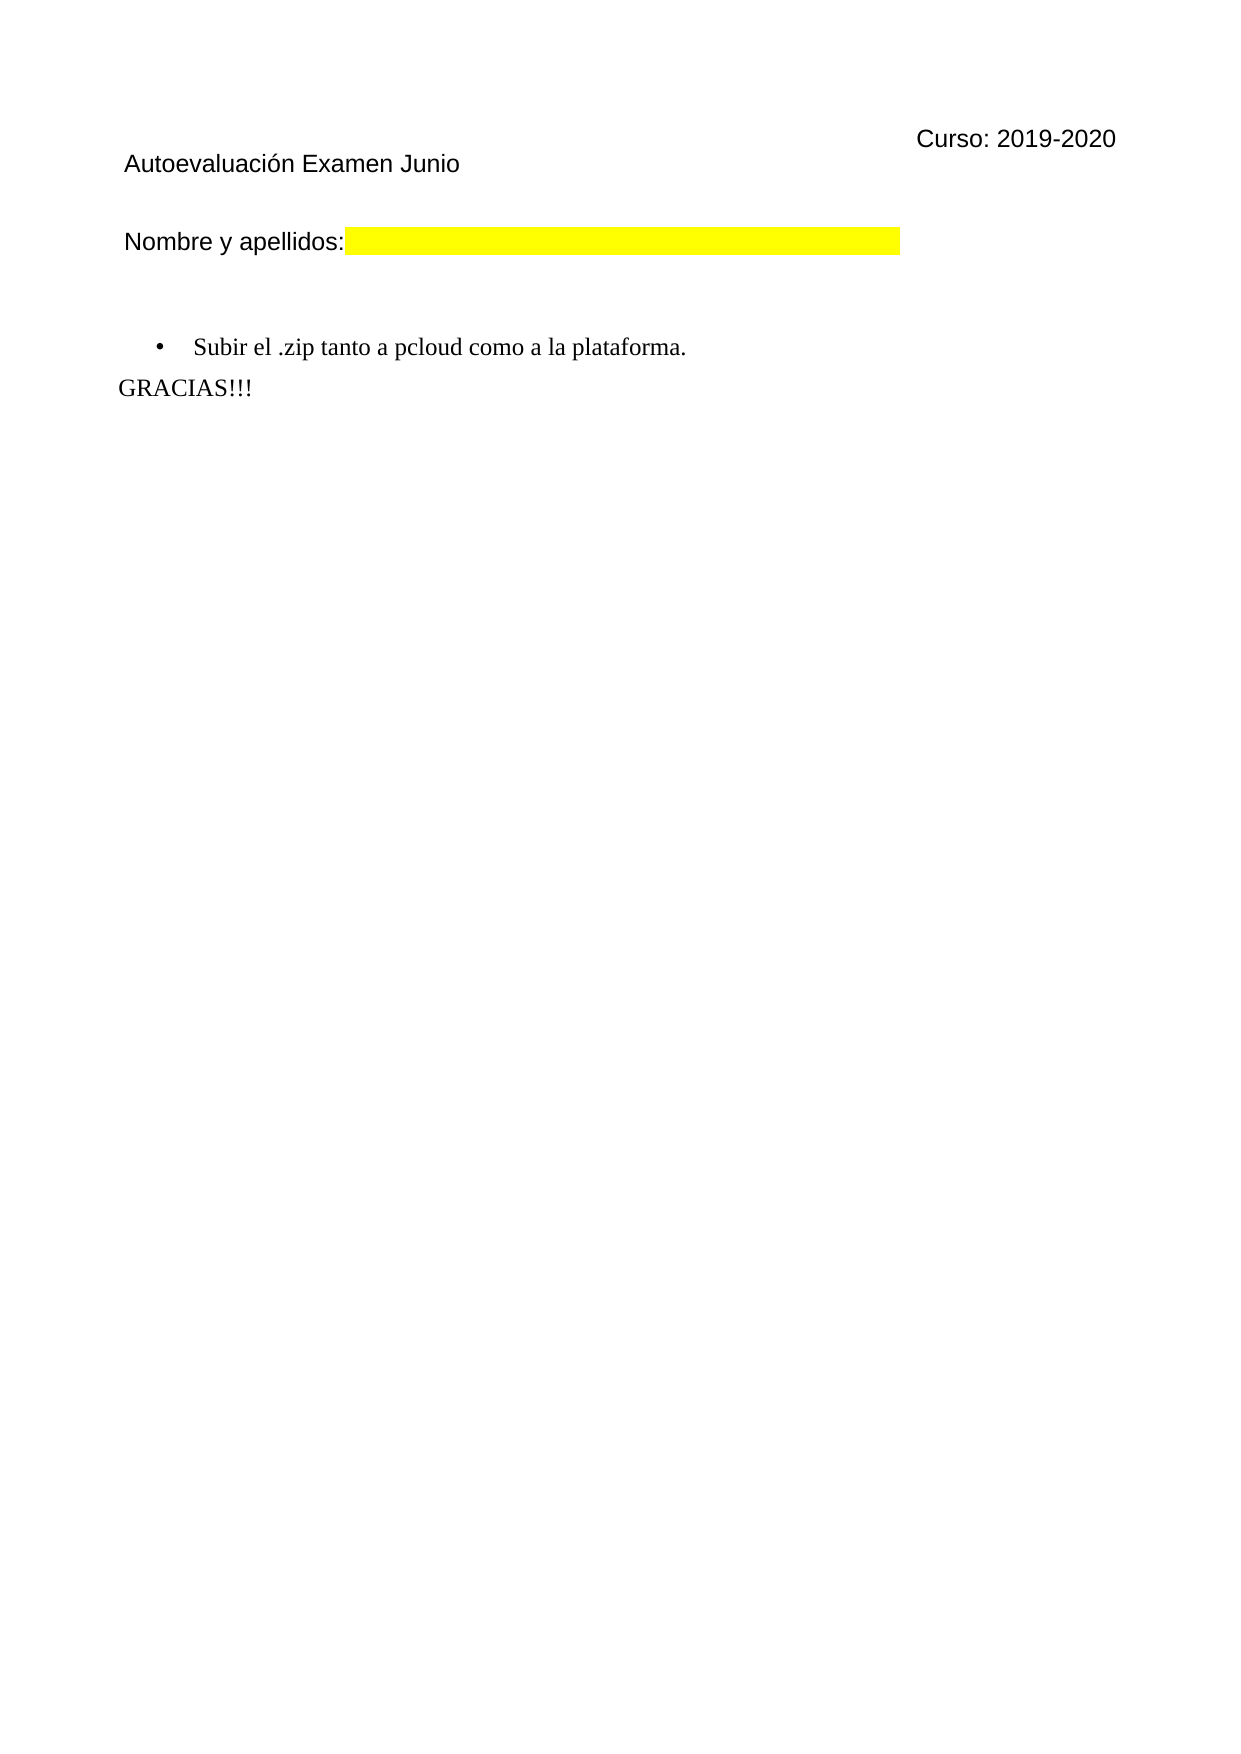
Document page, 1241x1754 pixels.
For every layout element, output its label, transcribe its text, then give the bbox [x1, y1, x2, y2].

text GRACIAS!!! [118, 373, 1122, 402]
list Subir el .zip tanto a pcloud como a la plataforma. [156, 332, 1122, 361]
